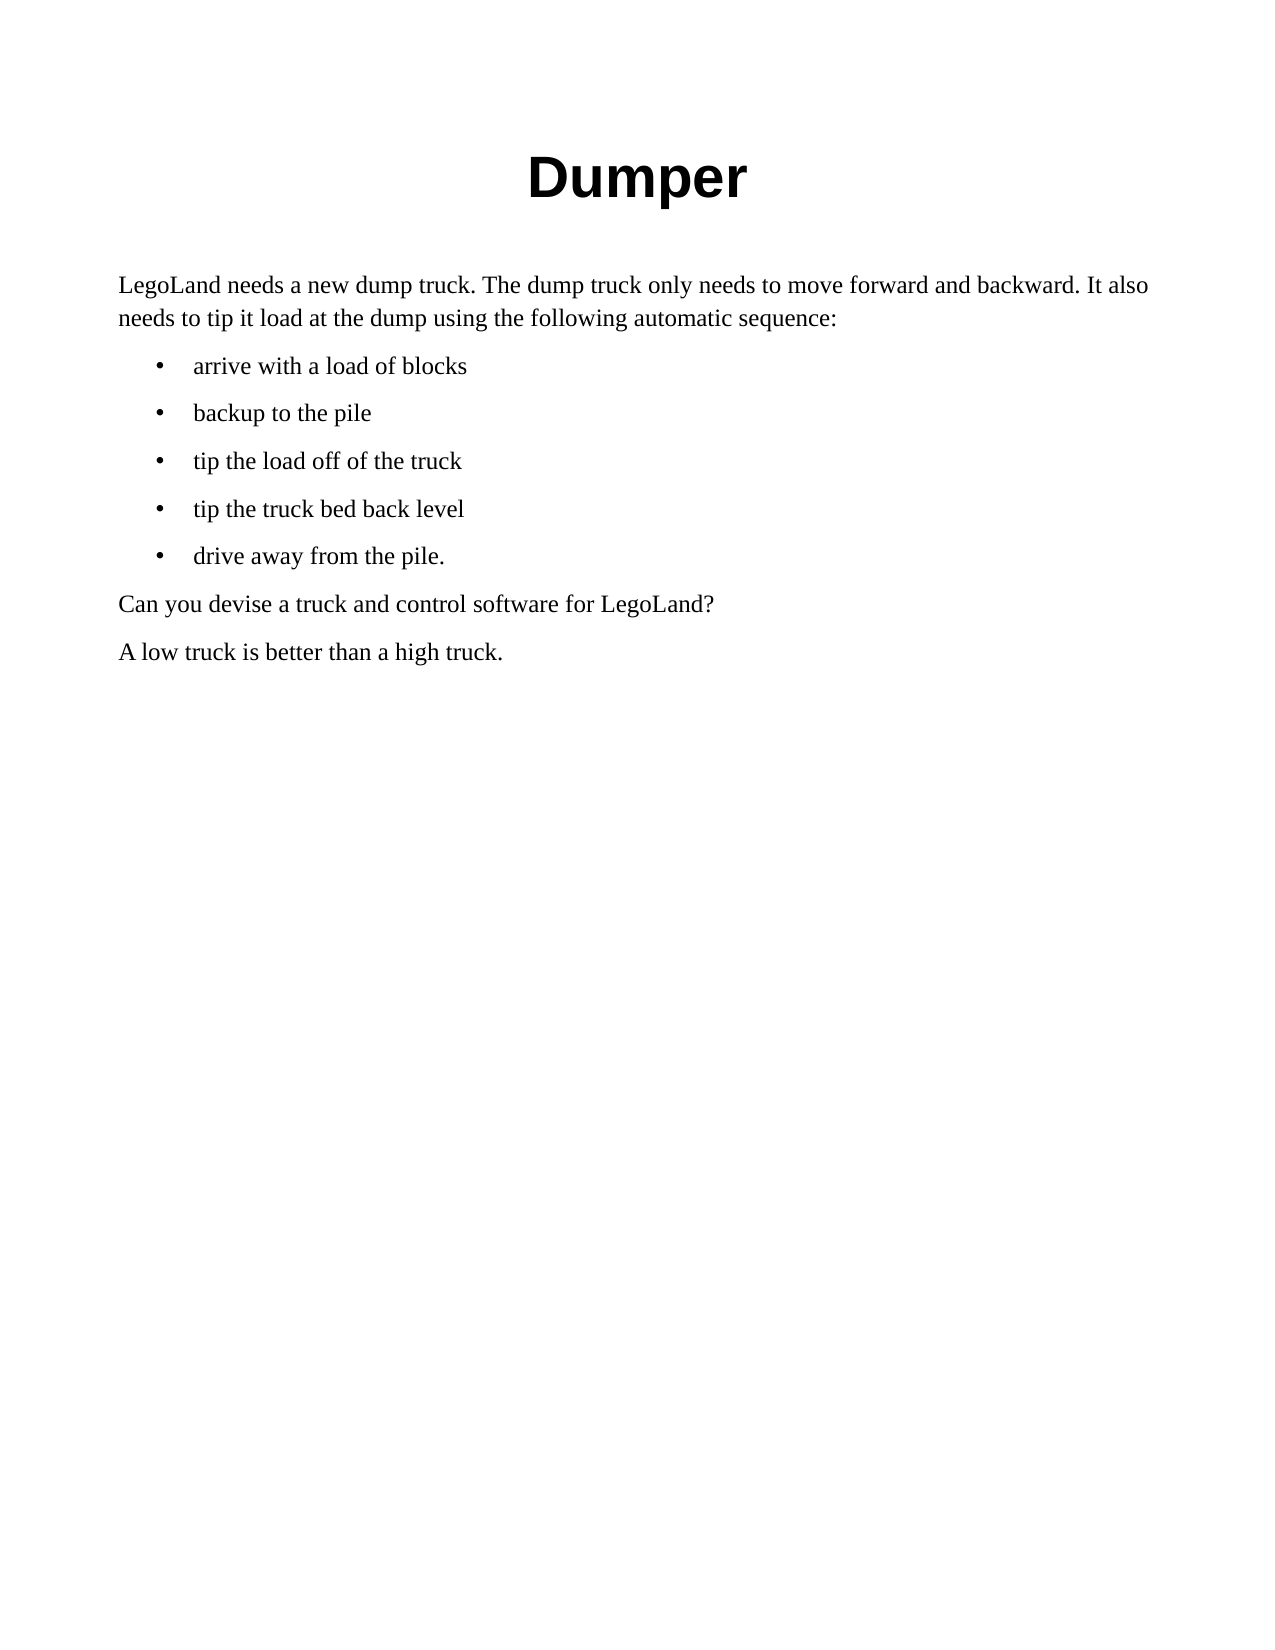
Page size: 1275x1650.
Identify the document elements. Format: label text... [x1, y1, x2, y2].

list backup to the pile [156, 398, 1157, 427]
text Can you devise a truck and control software for LegoLand? [118, 589, 1157, 618]
list tip the load off of the truck [156, 446, 1157, 475]
title Dumper [118, 143, 1157, 210]
list drive away from the pile. [156, 541, 1157, 570]
list tip the truck bed back level [156, 494, 1157, 522]
text LegoLand needs a new dump truck. The dump truck only needs to move forward and backward. It also needs to tip it load at the dump using the following automatic sequence: [118, 270, 1157, 332]
list arrive with a load of blocks [156, 351, 1157, 380]
text A low truck is better than a high truck. [118, 637, 1157, 665]
